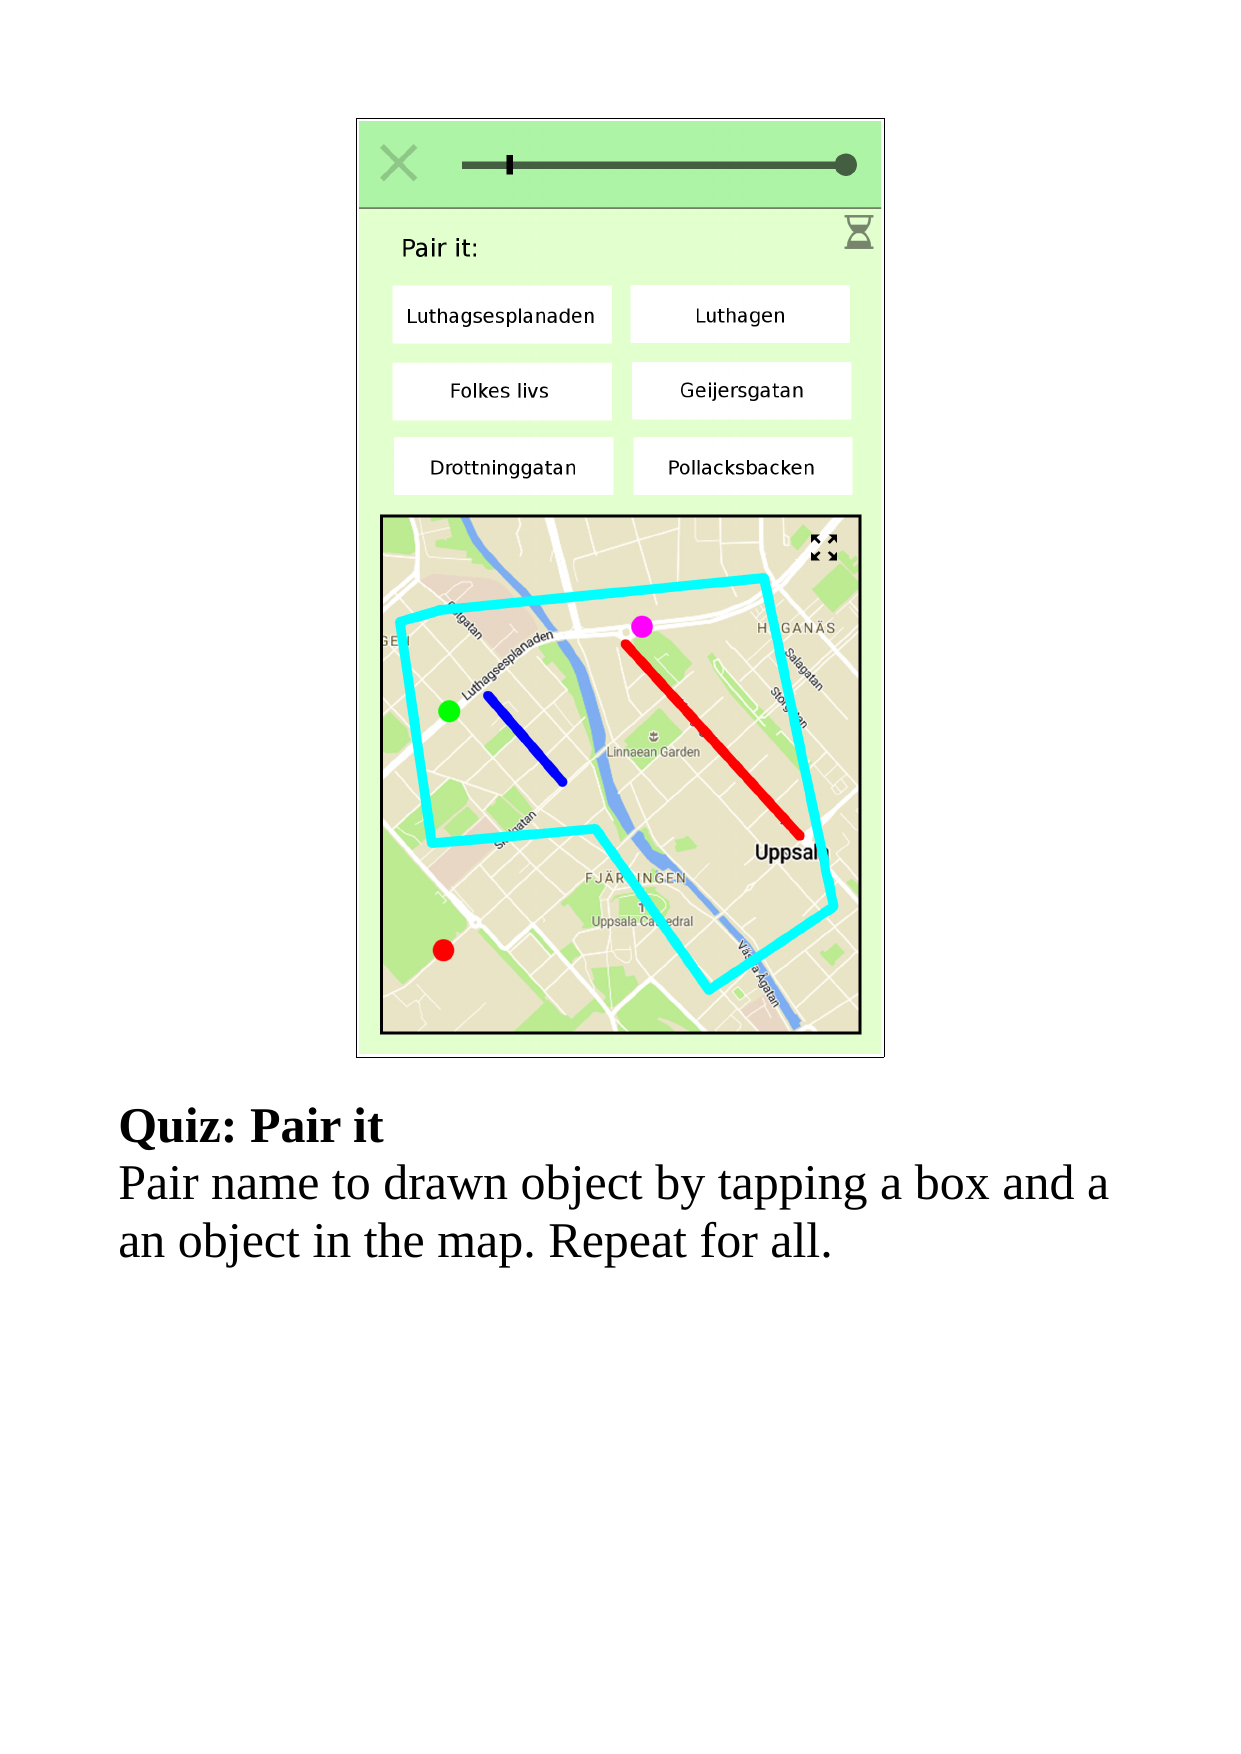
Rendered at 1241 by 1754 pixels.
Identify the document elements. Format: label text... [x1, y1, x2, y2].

text Quiz: Pair it [118, 1096, 1122, 1153]
picture [359, 121, 882, 1054]
text Pair name to drawn object by tapping a box and a an object in the map. Repeat for all. [118, 1153, 1122, 1268]
